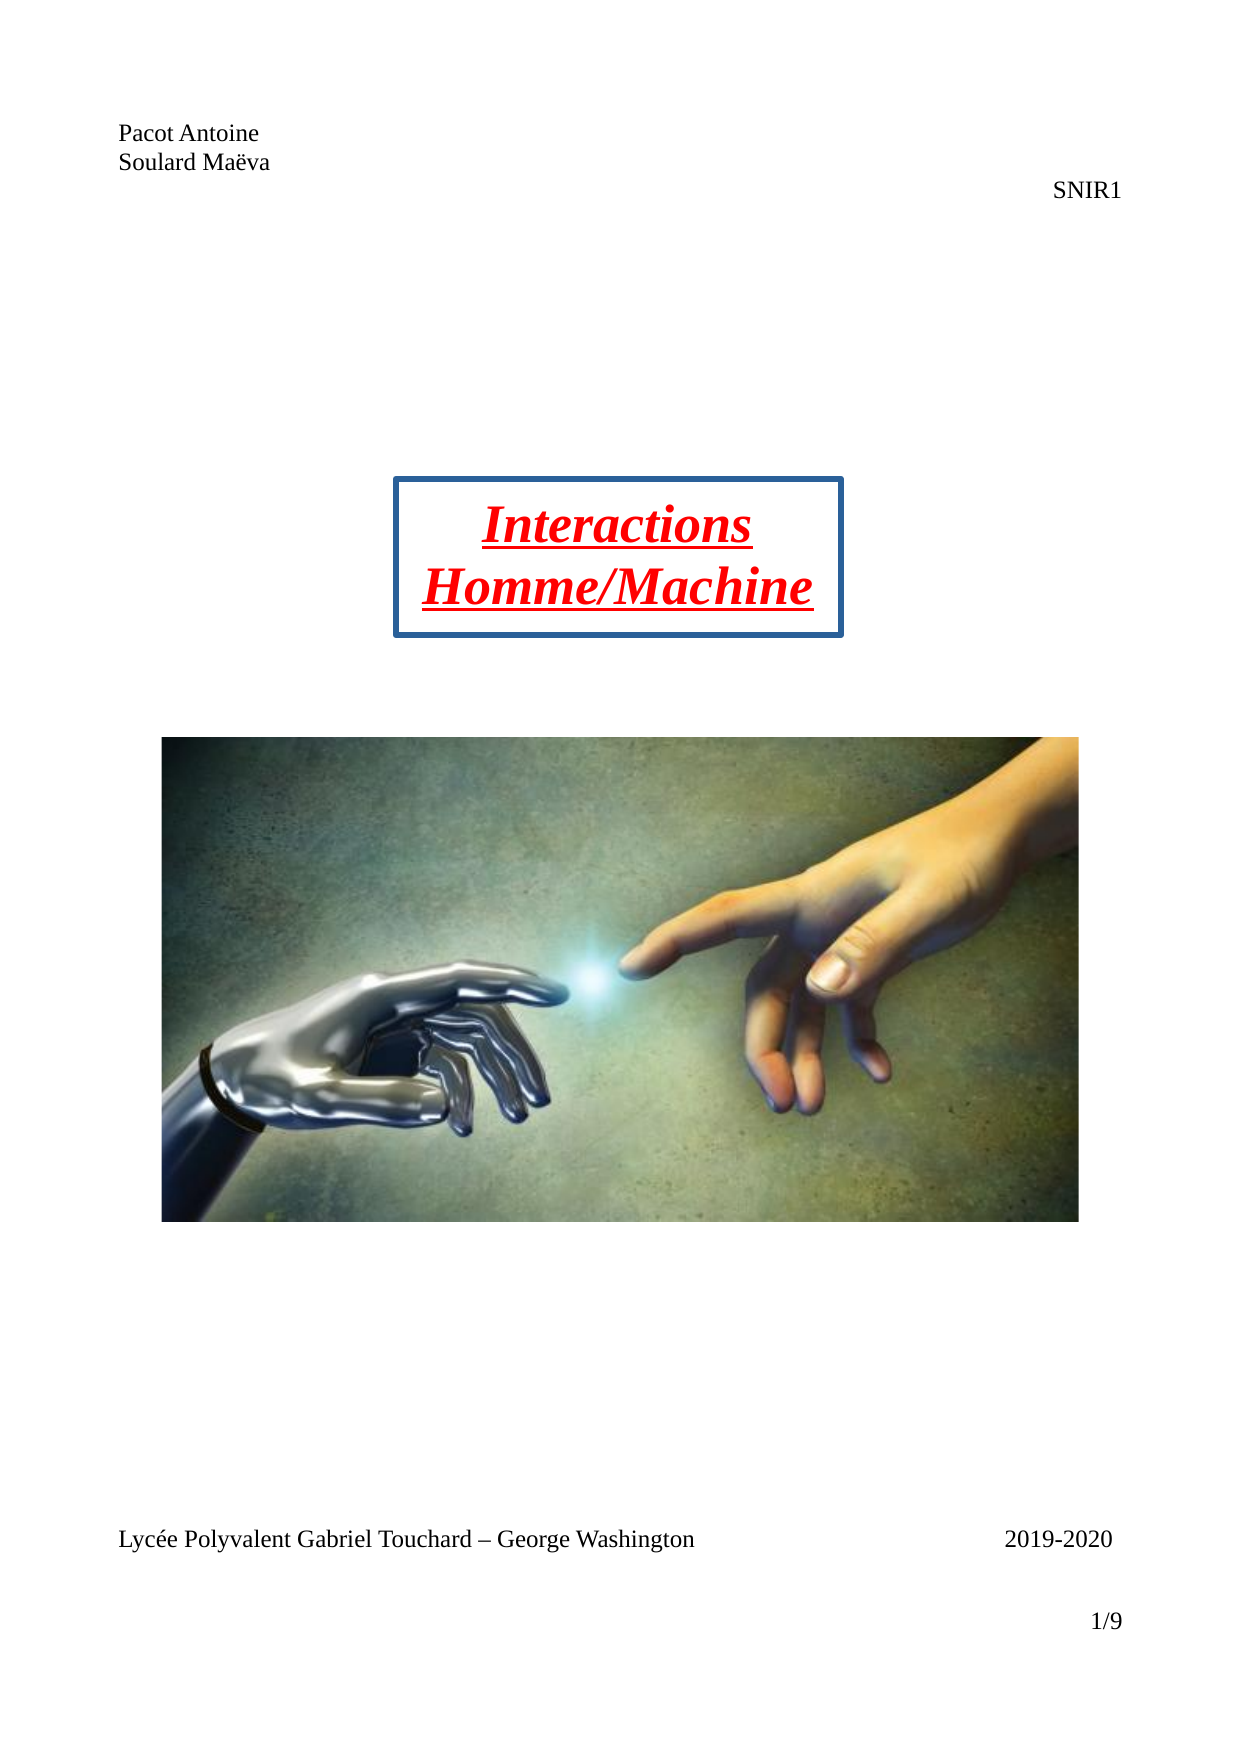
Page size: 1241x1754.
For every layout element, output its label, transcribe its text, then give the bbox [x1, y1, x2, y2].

text Interactions [399, 492, 838, 554]
text Soulard Maëva [118, 147, 1122, 176]
text Homme/Machine [399, 554, 838, 616]
text [118, 554, 393, 616]
picture [161, 737, 1079, 1222]
text SNIR1 [118, 176, 1122, 204]
text [118, 492, 393, 554]
text [844, 492, 1122, 554]
text [844, 554, 1122, 616]
text Lycée Polyvalent Gabriel Touchard – George Washington 2019-2020 [118, 1524, 1122, 1553]
text Pacot Antoine [118, 118, 1122, 147]
